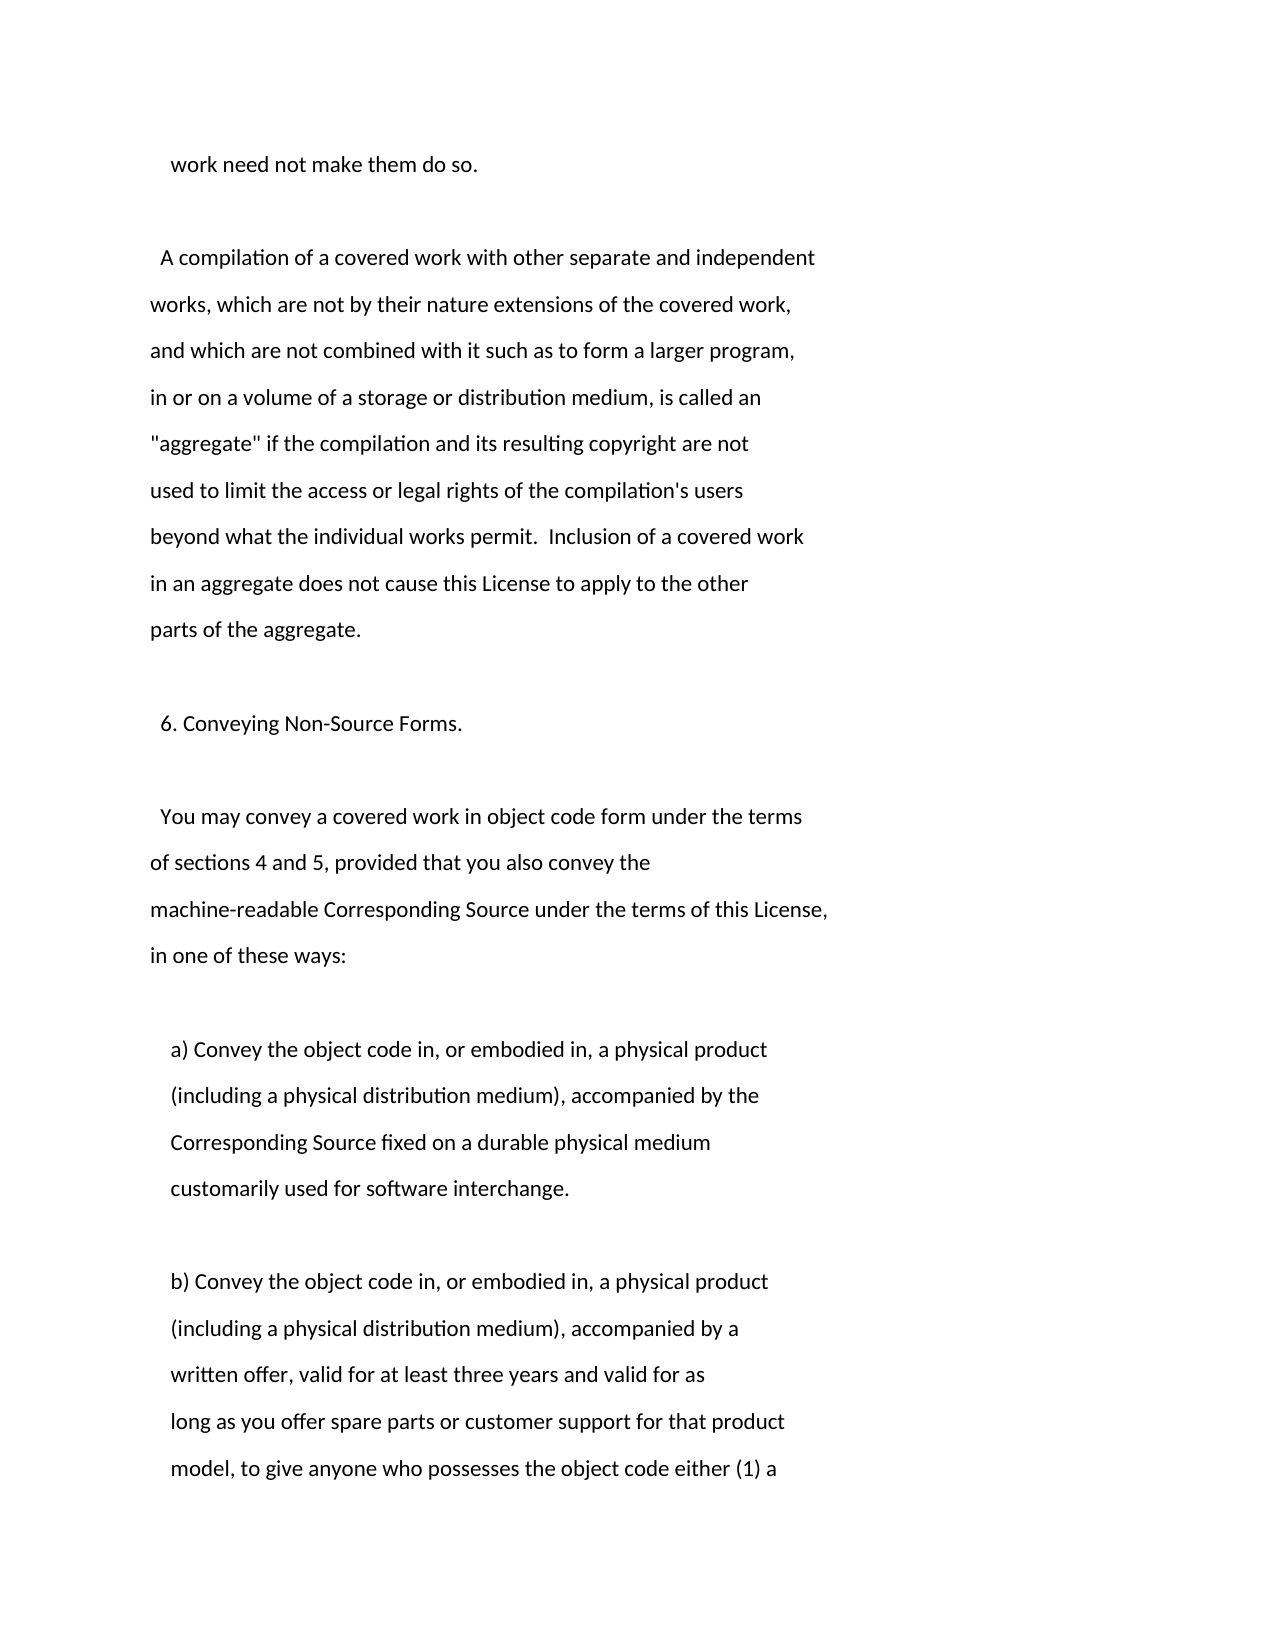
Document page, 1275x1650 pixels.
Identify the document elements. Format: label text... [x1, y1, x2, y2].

text (including a physical distribution medium), accompanied by the [150, 1081, 1125, 1109]
text (including a physical distribution medium), accompanied by a [150, 1314, 1125, 1342]
text machine-readable Corresponding Source under the terms of this License, [150, 895, 1125, 923]
text works, which are not by their nature extensions of the covered work, [150, 290, 1125, 318]
text 6. Conveying Non-Source Forms. [150, 709, 1125, 737]
text customarily used for software interchange. [150, 1174, 1125, 1202]
text You may convey a covered work in object code form under the terms [150, 802, 1125, 830]
text model, to give anyone who possesses the object code either (1) a [150, 1454, 1125, 1482]
text and which are not combined with it such as to form a larger program, [150, 336, 1125, 364]
text of sections 4 and 5, provided that you also convey the [150, 848, 1125, 876]
text beyond what the individual works permit. Inclusion of a covered work [150, 522, 1125, 551]
text in or on a volume of a storage or distribution medium, is called an [150, 383, 1125, 411]
text "aggregate" if the compilation and its resulting copyright are not [150, 429, 1125, 457]
text long as you offer spare parts or customer support for that product [150, 1407, 1125, 1435]
text Corresponding Source fixed on a durable physical medium [150, 1128, 1125, 1156]
text written offer, valid for at least three years and valid for as [150, 1361, 1125, 1389]
text parts of the aggregate. [150, 616, 1125, 644]
text used to limit the access or legal rights of the compilation's users [150, 476, 1125, 504]
text in an aggregate does not cause this License to apply to the other [150, 569, 1125, 597]
text in one of these ways: [150, 942, 1125, 969]
text work need not make them do so. [150, 150, 1125, 178]
text b) Convey the object code in, or embodied in, a physical product [150, 1267, 1125, 1296]
text A compilation of a covered work with other separate and independent [150, 243, 1125, 271]
text a) Convey the object code in, or embodied in, a physical product [150, 1035, 1125, 1063]
